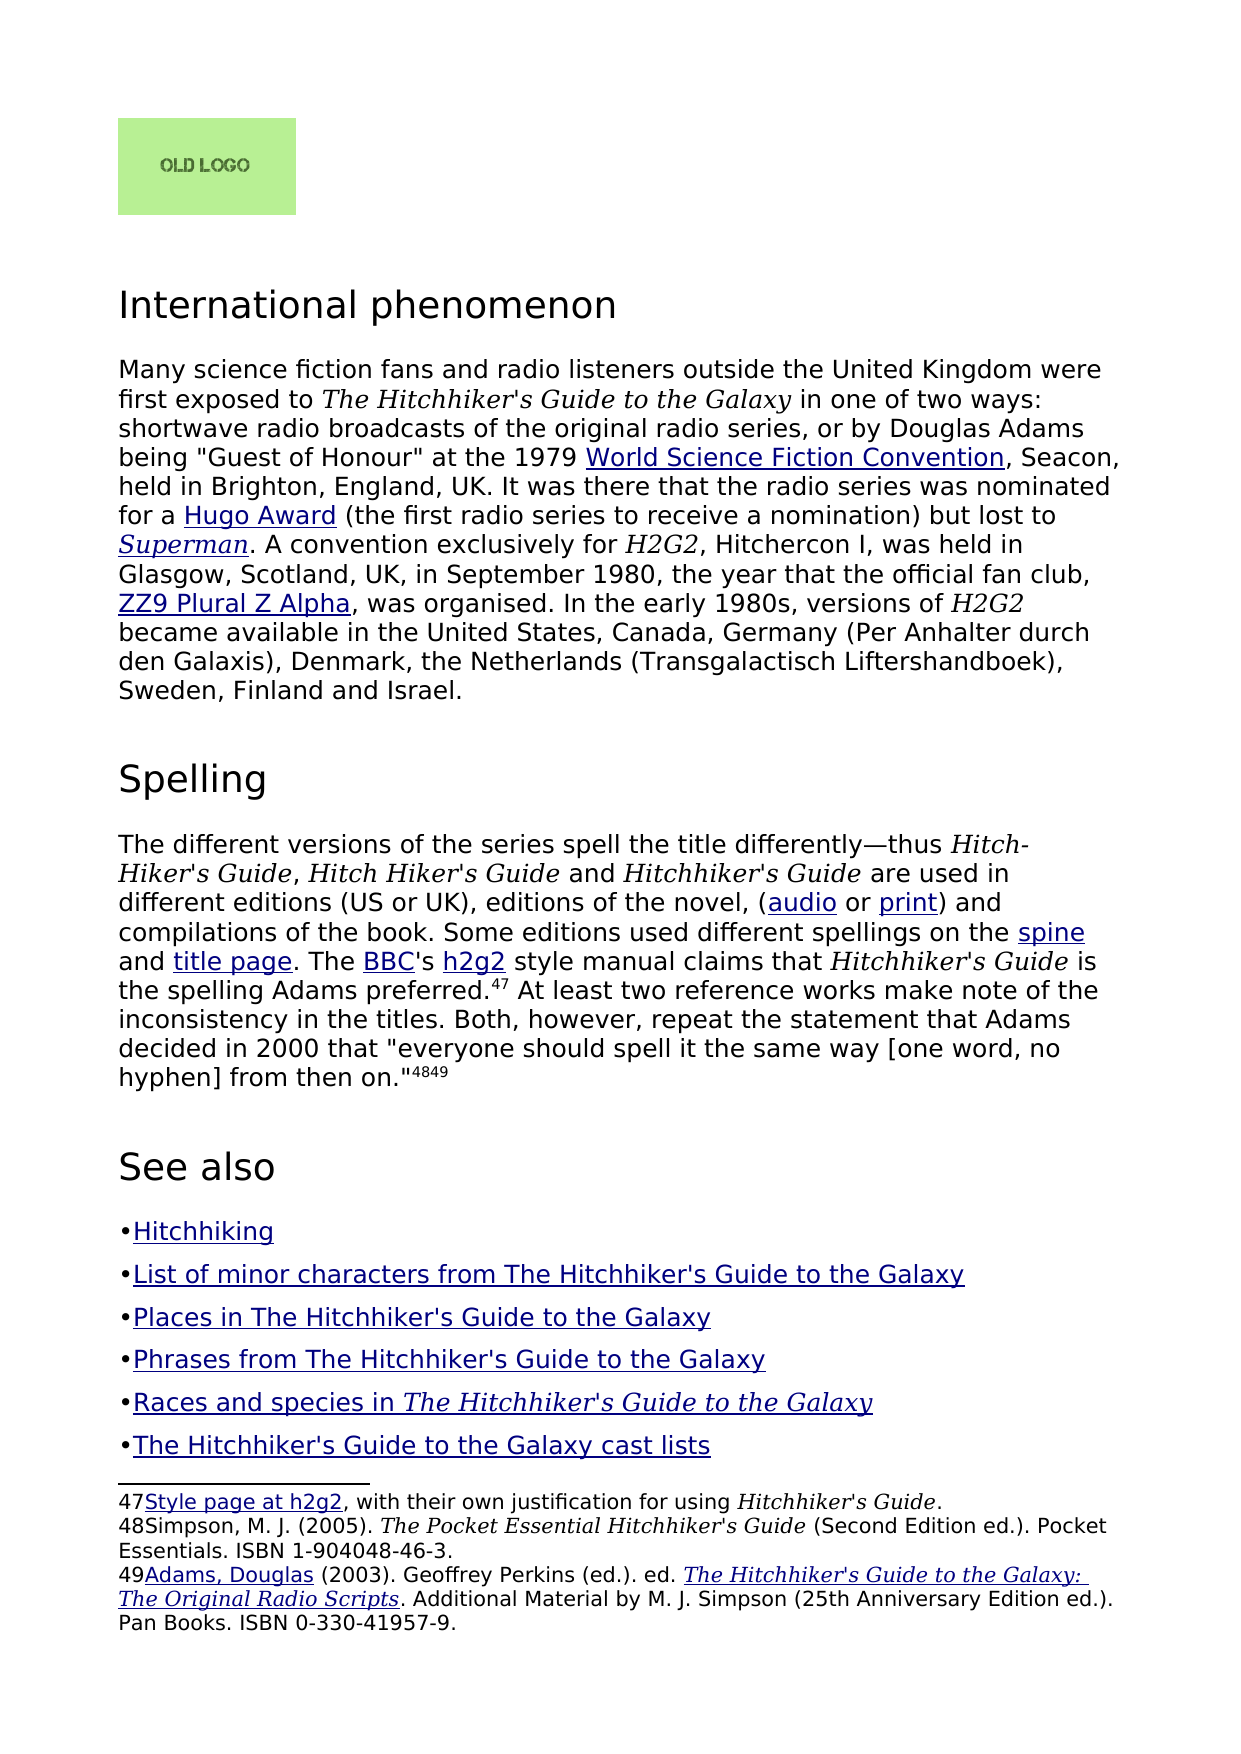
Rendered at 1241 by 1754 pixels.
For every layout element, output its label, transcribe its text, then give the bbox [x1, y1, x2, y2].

list Places in The Hitchhiker's Guide to the Galaxy [118, 1303, 1122, 1332]
list The Hitchhiker's Guide to the Galaxy cast lists [118, 1431, 1122, 1460]
list Phrases from The Hitchhiker's Guide to the Galaxy [118, 1346, 1122, 1375]
text Style page at h2g2, with their own justification for using Hitchhiker's Guide. [118, 1490, 1122, 1514]
list List of minor characters from The Hitchhiker's Guide to the Galaxy [118, 1260, 1122, 1289]
picture [118, 118, 296, 215]
text Many science fiction fans and radio listeners outside the United Kingdom were first exposed to The Hitchhiker's Guide to the Galaxy in one of two ways: shortwave radio broadcasts of the original radio series, or by Douglas Adams being "Guest of Honour" at the 1979 World Science Fiction Convention, Seacon, held in Brighton, England, UK. It was there that the radio series was nominated for a Hugo Award (the first radio series to receive a nomination) but lost to Superman. A convention exclusively for H2G2, Hitchercon I, was held in Glasgow, Scotland, UK, in September 1980, the year that the official fan club, ZZ9 Plural Z Alpha, was organised. In the early 1980s, versions of H2G2 became available in the United States, Canada, Germany (Per Anhalter durch den Galaxis), Denmark, the Netherlands (Transgalactisch Liftershandboek), Sweden, Finland and Israel. [118, 356, 1122, 706]
text Adams, Douglas (2003). Geoffrey Perkins (ed.). ed. The Hitchhiker's Guide to the Galaxy: The Original Radio Scripts. Additional Material by M. J. Simpson (25th Anniversary Edition ed.). Pan Books. ISBN 0-330-41957-9. [118, 1563, 1122, 1636]
subtitle See also [118, 1145, 1122, 1189]
text The different versions of the series spell the title differently—thus Hitch-Hiker's Guide, Hitch Hiker's Guide and Hitchhiker's Guide are used in different editions (US or UK), editions of the novel, (audio or print) and compilations of the book. Some editions used different spellings on the spine and title page. The BBC's h2g2 style manual claims that Hitchhiker's Guide is the spelling Adams preferred. At least two reference works make note of the inconsistency in the titles. Both, however, repeat the statement that Adams decided in 2000 that "everyone should spell it the same way [one word, no hyphen] from then on." [118, 830, 1122, 1093]
text Simpson, M. J. (2005). The Pocket Essential Hitchhiker's Guide (Second Edition ed.). Pocket Essentials. ISBN 1-904048-46-3. [118, 1514, 1122, 1563]
subtitle International phenomenon [118, 283, 1122, 327]
subtitle Spelling [118, 758, 1122, 802]
list Races and species in The Hitchhiker's Guide to the Galaxy [118, 1388, 1122, 1417]
list Hitchhiking [118, 1217, 1122, 1247]
